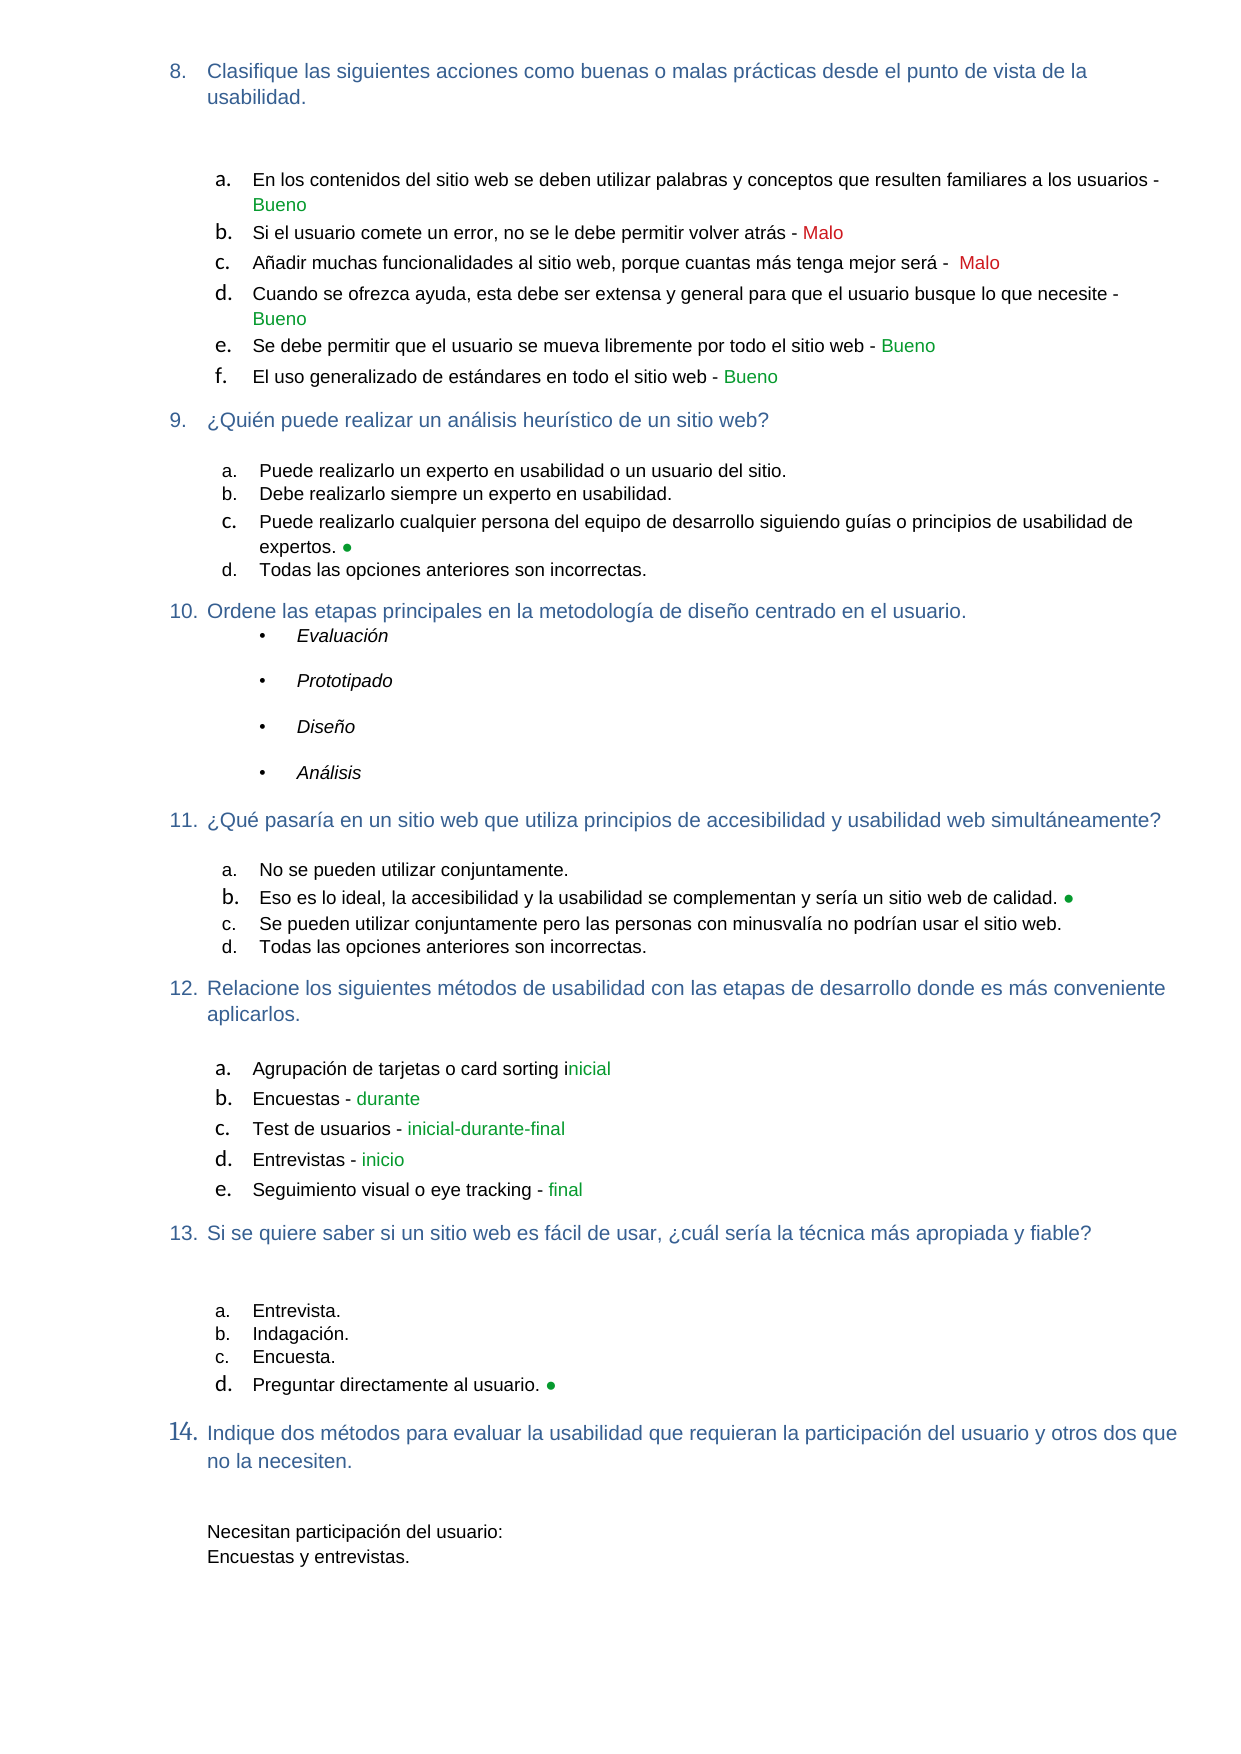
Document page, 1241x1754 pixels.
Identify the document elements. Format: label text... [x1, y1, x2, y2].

subtitle Relacione los siguientes métodos de usabilidad con las etapas de desarrollo donde es más conveniente aplicarlos. [169, 976, 1181, 1051]
subtitle ¿Quién puede realizar un análisis heurístico de un sitio web? [169, 408, 1181, 457]
list Análisis [259, 762, 1181, 783]
list Bueno [215, 194, 1181, 216]
list Indagación. [215, 1323, 1181, 1344]
list En los contenidos del sitio web se deben utilizar palabras y conceptos que resulten familiares a los usuarios - [215, 164, 1181, 192]
list El uso generalizado de estándares en todo el sitio web - Bueno [215, 361, 1181, 389]
list Todas las opciones anteriores son incorrectas. [222, 559, 1181, 580]
subtitle Indique dos métodos para evaluar la usabilidad que requieran la participación del usuario y otros dos que no la necesiten. [169, 1416, 1181, 1473]
subtitle Clasifique las siguientes acciones como buenas o malas prácticas desde el punto de vista de la usabilidad. [169, 59, 1181, 109]
list Cuando se ofrezca ayuda, esta debe ser extensa y general para que el usuario busque lo que necesite - Bueno [215, 278, 1181, 329]
list Añadir muchas funcionalidades al sitio web, porque cuantas más tenga mejor será - Malo [215, 247, 1181, 276]
list Test de usuarios - inicial-durante-final [215, 1113, 1181, 1142]
subtitle Si se quiere saber si un sitio web es fácil de usar, ¿cuál sería la técnica más apropiada y fiable? [169, 1221, 1181, 1245]
subtitle ¿Qué pasaría en un sitio web que utiliza principios de accesibilidad y usabilidad web simultáneamente? [169, 807, 1181, 857]
list Eso es lo ideal, la accesibilidad y la usabilidad se complementan y sería un sitio web de calidad. ● [222, 882, 1181, 910]
list Agrupación de tarjetas o card sorting inicial [215, 1053, 1181, 1081]
list Encuestas - durante [215, 1083, 1181, 1111]
list Se pueden utilizar conjuntamente pero las personas con minusvalía no podrían usar el sitio web. [222, 912, 1181, 934]
list Se debe permitir que el usuario se mueva libremente por todo el sitio web - Bueno [215, 331, 1181, 359]
list No se pueden utilizar conjuntamente. [222, 859, 1181, 881]
list Si el usuario comete un error, no se le debe permitir volver atrás - Malo [215, 217, 1181, 245]
list Puede realizarlo un experto en usabilidad o un usuario del sitio. [222, 459, 1181, 481]
list Entrevistas - inicio [215, 1144, 1181, 1172]
list Evaluación [259, 624, 1181, 646]
list Entrevista. [215, 1300, 1181, 1321]
list Todas las opciones anteriores son incorrectas. [222, 936, 1181, 957]
text Necesitan participación del usuario: Encuestas y entrevistas. [207, 1521, 1181, 1567]
list Seguimiento visual o eye tracking - final [215, 1174, 1181, 1202]
list Debe realizarlo siempre un experto en usabilidad. [222, 483, 1181, 504]
list Puede realizarlo cualquier persona del equipo de desarrollo siguiendo guías o principios de usabilidad de expertos. ● [222, 506, 1181, 557]
list Diseño [259, 716, 1181, 738]
subtitle Ordene las etapas principales en la metodología de diseño centrado en el usuario. [169, 599, 1181, 623]
list Preguntar directamente al usuario. ● [215, 1369, 1181, 1397]
list Encuesta. [215, 1346, 1181, 1368]
list Prototipado [259, 670, 1181, 692]
